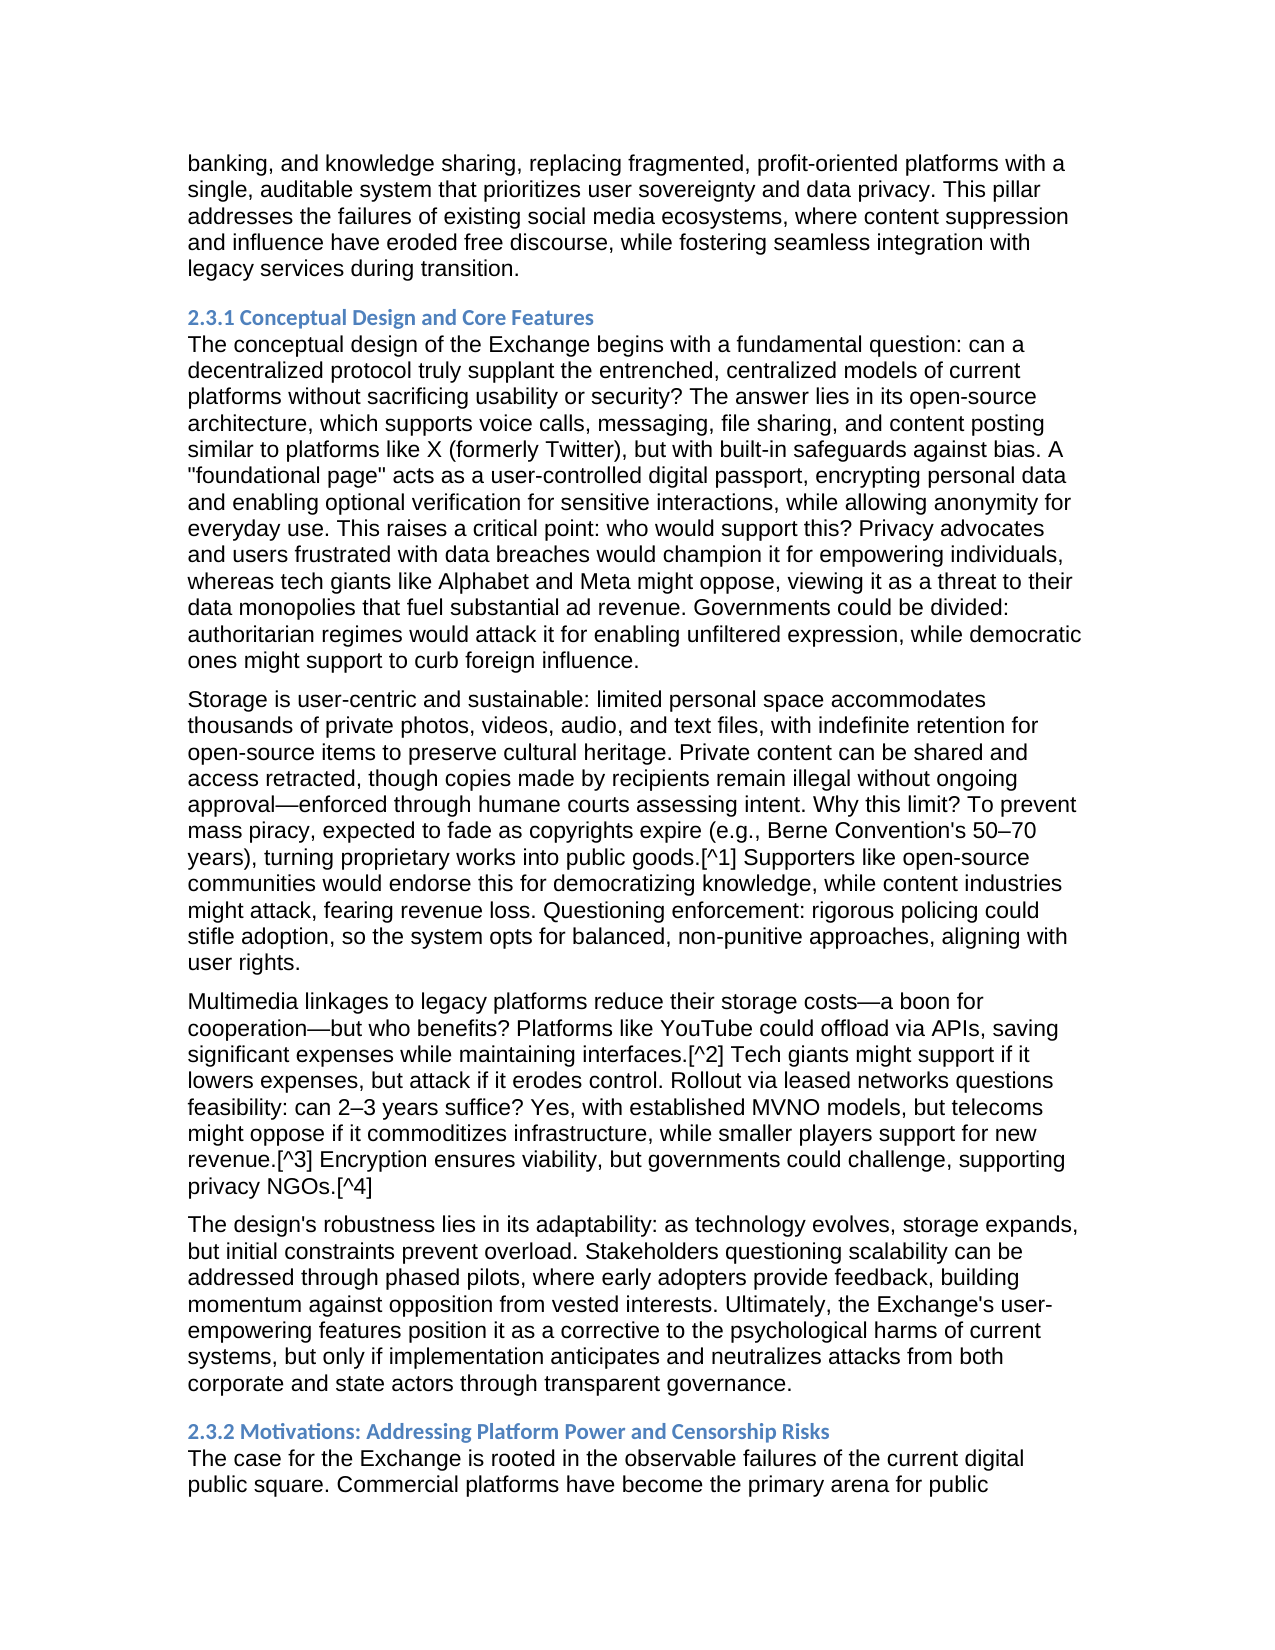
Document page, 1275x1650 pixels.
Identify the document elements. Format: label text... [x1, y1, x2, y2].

text Storage is user-centric and sustainable: limited personal space accommodates thousands of private photos, videos, audio, and text files, with indefinite retention for open-source items to preserve cultural heritage. Private content can be shared and access retracted, though copies made by recipients remain illegal without ongoing approval—enforced through humane courts assessing intent. Why this limit? To prevent mass piracy, expected to fade as copyrights expire (e.g., Berne Convention's 50–70 years), turning proprietary works into public goods.[^1] Supporters like open-source communities would endorse this for democratizing knowledge, while content industries might attack, fearing revenue loss. Questioning enforcement: rigorous policing could stifle adoption, so the system opts for balanced, non-punitive approaches, aligning with user rights. [187, 686, 1087, 976]
subtitle 2.3.1 Conceptual Design and Core Features [187, 303, 1087, 331]
text The case for the Exchange is rooted in the observable failures of the current digital public square. Commercial platforms have become the primary arena for public [187, 1445, 1087, 1497]
text Multimedia linkages to legacy platforms reduce their storage costs—a boon for cooperation—but who benefits? Platforms like YouTube could offload via APIs, saving significant expenses while maintaining interfaces.[^2] Tech giants might support if it lowers expenses, but attack if it erodes control. Rollout via leased networks questions feasibility: can 2–3 years suffice? Yes, with established MVNO models, but telecoms might oppose if it commoditizes infrastructure, while smaller players support for new revenue.[^3] Encryption ensures viability, but governments could challenge, supporting privacy NGOs.[^4] [187, 988, 1087, 1199]
text The conceptual design of the Exchange begins with a fundamental question: can a decentralized protocol truly supplant the entrenched, centralized models of current platforms without sacrificing usability or security? The answer lies in its open-source architecture, which supports voice calls, messaging, file sharing, and content posting similar to platforms like X (formerly Twitter), but with built-in safeguards against bias. A "foundational page" acts as a user-controlled digital passport, encrypting personal data and enabling optional verification for sensitive interactions, while allowing anonymity for everyday use. This raises a critical point: who would support this? Privacy advocates and users frustrated with data breaches would champion it for empowering individuals, whereas tech giants like Alphabet and Meta might oppose, viewing it as a threat to their data monopolies that fuel substantial ad revenue. Governments could be divided: authoritarian regimes would attack it for enabling unfiltered expression, while democratic ones might support to curb foreign influence. [187, 331, 1087, 673]
subtitle 2.3.2 Motivations: Addressing Platform Power and Censorship Risks [187, 1417, 1087, 1445]
text banking, and knowledge sharing, replacing fragmented, profit-oriented platforms with a single, auditable system that prioritizes user sovereignty and data privacy. This pillar addresses the failures of existing social media ecosystems, where content suppression and influence have eroded free discourse, while fostering seamless integration with legacy services during transition. [187, 150, 1087, 282]
text The design's robustness lies in its adaptability: as technology evolves, storage expands, but initial constraints prevent overload. Stakeholders questioning scalability can be addressed through phased pilots, where early adopters provide feedback, building momentum against opposition from vested interests. Ultimately, the Exchange's user-empowering features position it as a corrective to the psychological harms of current systems, but only if implementation anticipates and neutralizes attacks from both corporate and state actors through transparent governance. [187, 1211, 1087, 1396]
